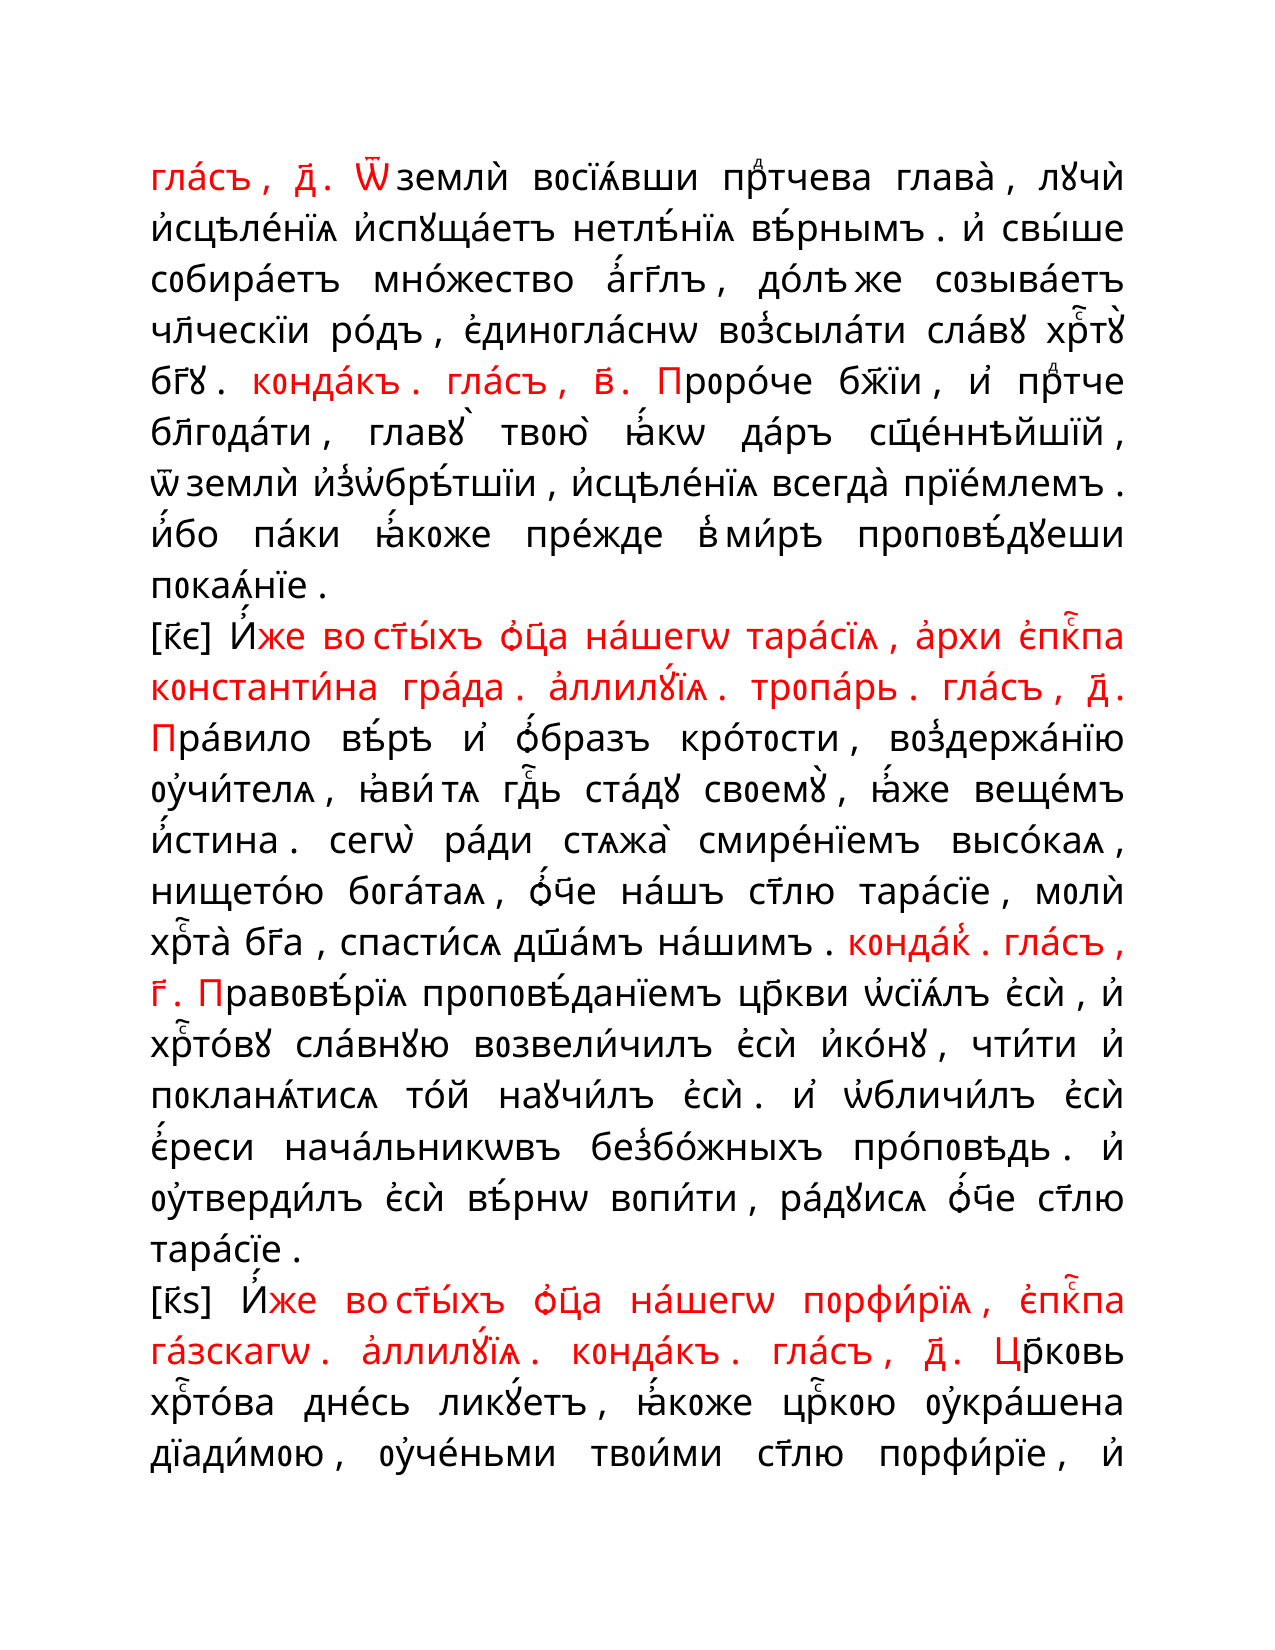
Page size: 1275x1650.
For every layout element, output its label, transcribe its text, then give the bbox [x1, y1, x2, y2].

text [к҃є] И҆́же во ст҃ы́хъ ѻ҆ц҃а на́шегѡ тара́сїѧ , а҆рхи є҆пкⷭ҇па кᲂнстанти́на гра́да . а҆ллилꙋ́їѧ . трᲂпа́рь . гла́съ , д҃ . Пра́вило вѣ́рѣ и҆ ѻ҆́бразъ кро́тᲂсти , вᲂз̾держа́нїю ᲂу҆чи́телѧ , ꙗ҆ви́ тѧ гдⷭ҇ь ста́дꙋ свᲂемꙋ̀ , ꙗ҆́же веще́мъ и҆́стина . сегѡ̀ ра́ди стѧжа̀ смире́нїемъ высо́каѧ , нището́ю бᲂга́таѧ , ѻ҆́ч҃е на́шъ ст҃лю тара́сїе , мᲂлѝ хрⷭ҇та̀ бг҃а , спасти́сѧ дш҃а́мъ на́шимъ . кᲂнда́к̾ . гла́съ , г҃ . Правᲂвѣ́рїѧ прᲂпᲂвѣ́данїемъ цр҃кви ѡ҆сїѧ́лъ є҆сѝ , и҆ хрⷭ҇то́вꙋ сла́внꙋю вᲂзвели́чилъ є҆сѝ и҆ко́нꙋ , чти́ти и҆ пᲂкланѧ́тисѧ то́й наꙋчи́лъ є҆сѝ . и҆ ѡ҆бличи́лъ є҆сѝ є҆́реси нача́льникѡвъ без̾бо́жныхъ про́пᲂвѣдь . и҆ ᲂу҆тверди́лъ є҆сѝ вѣ́рнѡ вᲂпи́ти , ра́дꙋисѧ ѻ҆́ч҃е ст҃лю тара́сїе . [150, 609, 1125, 1273]
text гла́съ , д҃ . Ѿ землѝ вᲂсїѧ́вши прⷣтчева глава̀ , лꙋчѝ и҆сцѣле́нїѧ и҆спꙋща́етъ нетлѣ́нїѧ вѣ́рнымъ . и҆ свы́ше сᲂбира́етъ мно́жество а҆́гг҃лъ , до́лѣ же сᲂзыва́етъ чл҃ческїи ро́дъ , є҆динᲂгла́снѡ вᲂз̾сыла́ти сла́вꙋ хрⷭ҇тꙋ̀ бг҃ꙋ . кᲂнда́къ . гла́съ , в҃ . Прᲂро́че бж҃їи , и҆ прⷣтче бл҃гᲂда́ти , главꙋ̀ твᲂю̀ ꙗ҆́кѡ да́ръ сщ҃е́ннѣйшїй , ѿ землѝ и҆з̾ѡ҆брѣ́тшїи , и҆сцѣле́нїѧ всегда̀ прїе́млемъ . и҆́бо па́ки ꙗ҆́кᲂже пре́жде в̾ ми́рѣ прᲂпᲂвѣ́дꙋеши пᲂкаѧ́нїе . [150, 150, 1125, 609]
text [к҃ѕ] И҆́же во ст҃ы́хъ ѻ҆ц҃а на́шегѡ пᲂрфи́рїѧ , є҆пкⷭ҇па га́зскагѡ . а҆ллилꙋ́їѧ . кᲂнда́къ . гла́съ , д҃ . Цр҃кᲂвь хрⷭ҇то́ва дне́сь ликꙋ́етъ , ꙗ҆́кᲂже црⷭ҇кᲂю ᲂу҆кра́шена дїади́мᲂю , ᲂу҆че́ньми твᲂи́ми ст҃лю пᲂрфи́рїе , и҆ [150, 1273, 1125, 1477]
